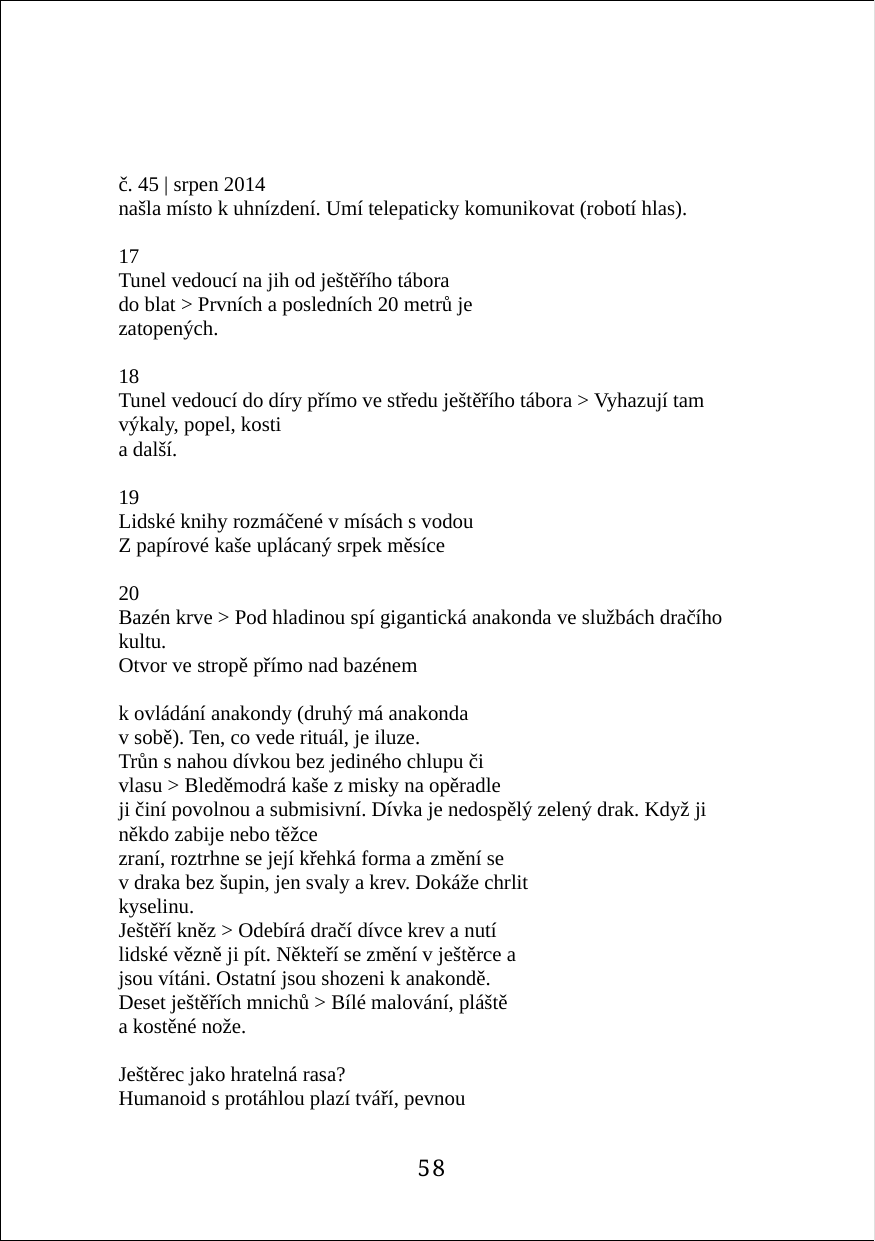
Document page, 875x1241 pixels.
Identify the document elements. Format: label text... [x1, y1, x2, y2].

text č. 45 | srpen 2014 našla místo k uhnízdení. Umí telepaticky komunikovat (robotí hlas). 17 Tunel vedoucí na jih od ještěřího tábora do blat > Prvních a posledních 20 metrů je zatopených. 18 Tunel vedoucí do díry přímo ve středu ještěřího tábora > Vyhazují tam výkaly, popel, kosti a další. 19 Lidské knihy rozmáčené v mísách s vodou Z papírové kaše uplácaný srpek měsíce 20 Bazén krve > Pod hladinou spí gigantická anakonda ve službách dračího kultu. Otvor ve stropě přímo nad bazénem k ovládání anakondy (druhý má anakonda v sobě). Ten, co vede rituál, je iluze. Trůn s nahou dívkou bez jediného chlupu či vlasu > Bleděmodrá kaše z misky na opěradle ji činí povolnou a submisivní. Dívka je nedospělý zelený drak. Když ji někdo zabije nebo těžce zraní, roztrhne se její křehká forma a změní se v draka bez šupin, jen svaly a krev. Dokáže chrlit kyselinu. Ještěří kněz > Odebírá dračí dívce krev a nutí lidské vězně ji pít. Někteří se změní v ještěrce a jsou vítáni. Ostatní jsou shozeni k anakondě. Deset ještěřích mnichů > Bílé malování, pláště a kostěné nože. Ještěrec jako hratelná rasa? Humanoid s protáhlou plazí tváří, pevnou [118, 172, 756, 1110]
